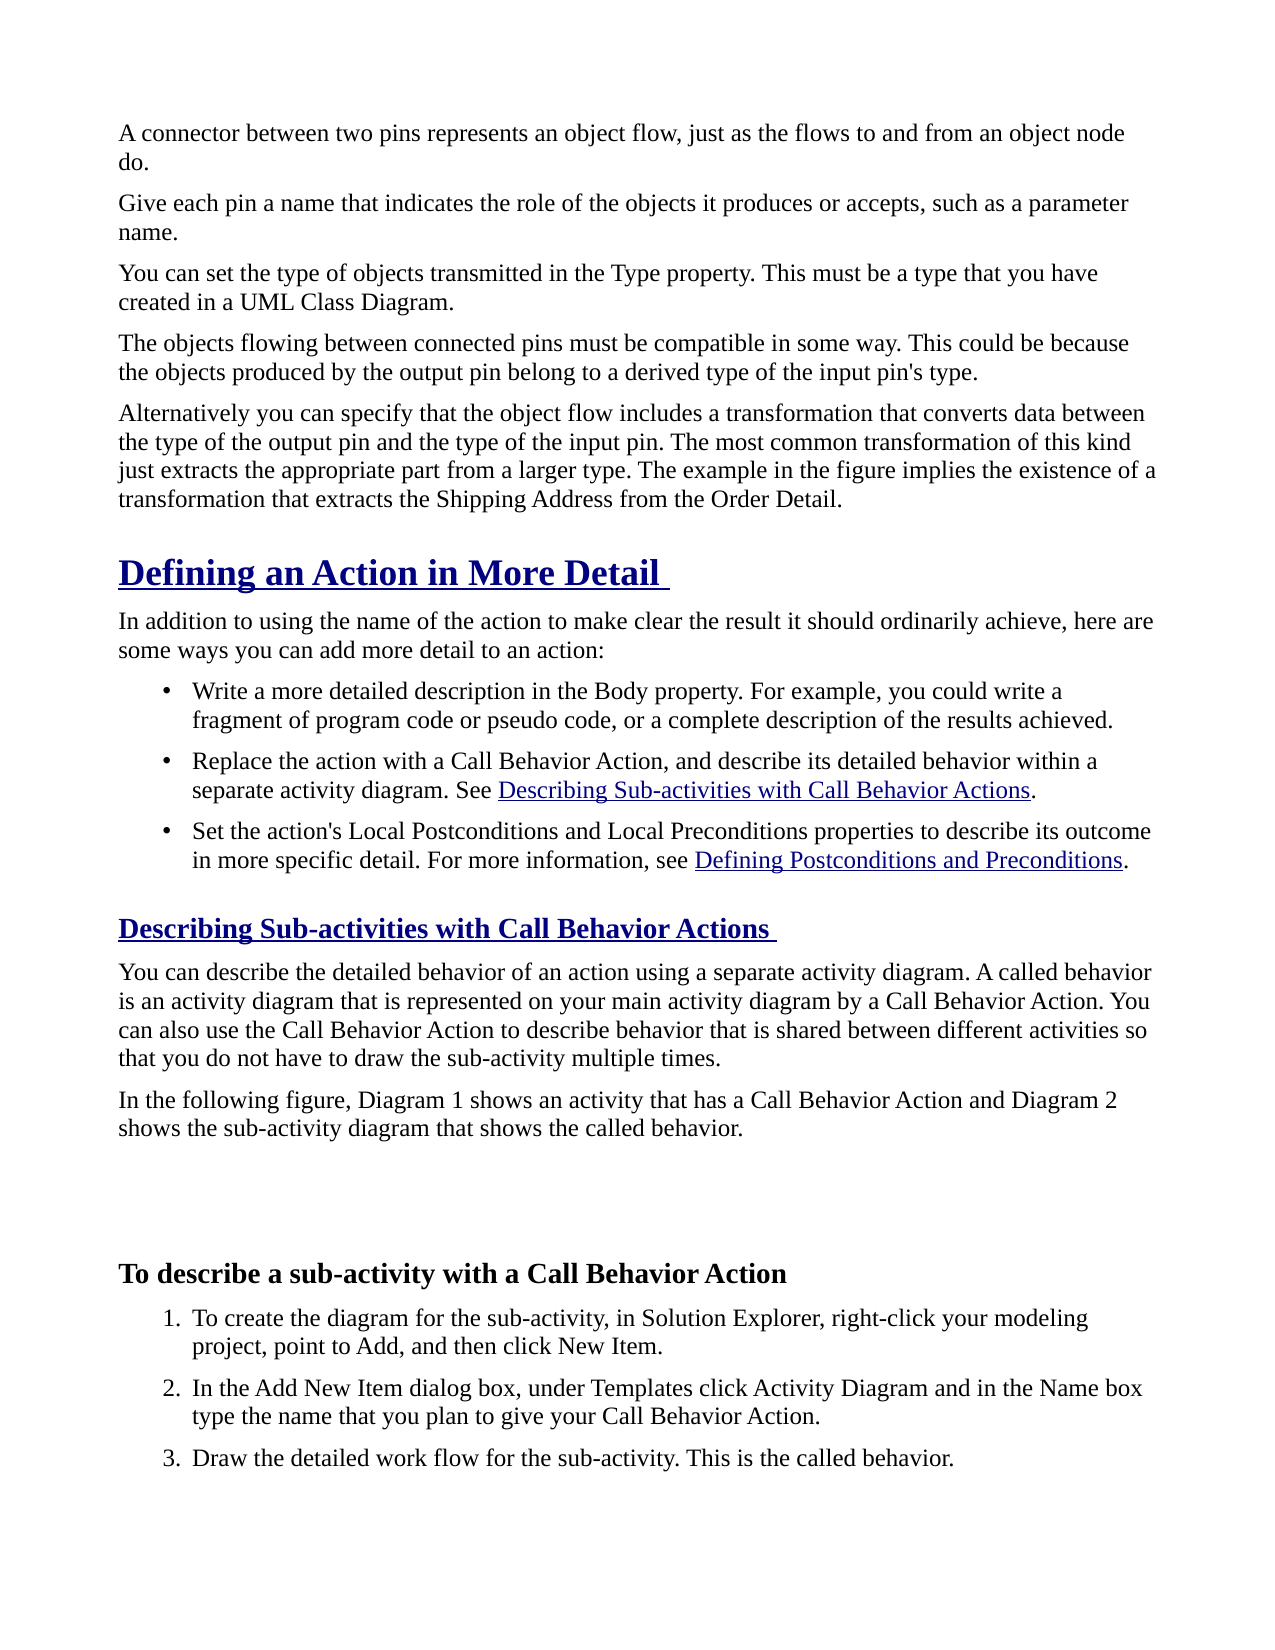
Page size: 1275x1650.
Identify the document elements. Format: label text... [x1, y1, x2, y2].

list Replace the action with a Call Behavior Action, and describe its detailed behavior within a separate activity diagram. See Describing Sub-activities with Call Behavior Actions. [162, 746, 1157, 804]
text In addition to using the name of the action to make clear the result it should ordinarily achieve, here are some ways you can add more detail to an action: [118, 606, 1157, 664]
text Alternatively you can specify that the object flow includes a transformation that converts data between the type of the output pin and the type of the input pin. The most common transformation of this kind just extracts the appropriate part from a larger type. The example in the figure implies the existence of a transformation that extracts the Shipping Address from the Order Detail. [118, 398, 1157, 513]
text Give each pin a name that indicates the role of the objects it produces or accepts, such as a parameter name. [118, 188, 1157, 246]
list Write a more detailed description in the Body property. For example, you could write a fragment of program code or pseudo code, or a complete description of the results achieved. [162, 676, 1157, 734]
list In the Add New Item dialog box, under Templates click Activity Diagram and in the Name box type the name that you plan to give your Call Behavior Action. [162, 1373, 1157, 1430]
subtitle Defining an Action in More Detail [118, 551, 1157, 594]
list Draw the detailed work flow for the sub-activity. This is the called behavior. [162, 1443, 1157, 1471]
subtitle Describing Sub-activities with Call Behavior Actions [118, 911, 1157, 945]
text You can set the type of objects transmitted in the Type property. This must be a type that you have created in a UML Class Diagram. [118, 258, 1157, 316]
list Set the action's Local Postconditions and Local Preconditions properties to describe its outcome in more specific detail. For more information, see Defining Postconditions and Preconditions. [162, 816, 1157, 874]
text You can describe the detailed behavior of an action using a separate activity diagram. A called behavior is an activity diagram that is represented on your main activity diagram by a Call Behavior Action. You can also use the Call Behavior Action to describe behavior that is shared between different activities so that you do not have to draw the sub-activity multiple times. [118, 957, 1157, 1072]
text In the following figure, Diagram 1 shows an activity that has a Call Behavior Action and Diagram 2 shows the sub-activity diagram that shows the called behavior. [118, 1085, 1157, 1142]
text The objects flowing between connected pins must be compatible in some way. This could be because the objects produced by the output pin belong to a derived type of the input pin's type. [118, 328, 1157, 386]
list To create the diagram for the sub-activity, in Solution Explorer, right-click your modeling project, point to Add, and then click New Item. [162, 1303, 1157, 1360]
subtitle To describe a sub-activity with a Call Behavior Action [118, 1257, 1157, 1290]
text A connector between two pins represents an object flow, just as the flows to and from an object node do. [118, 118, 1157, 176]
